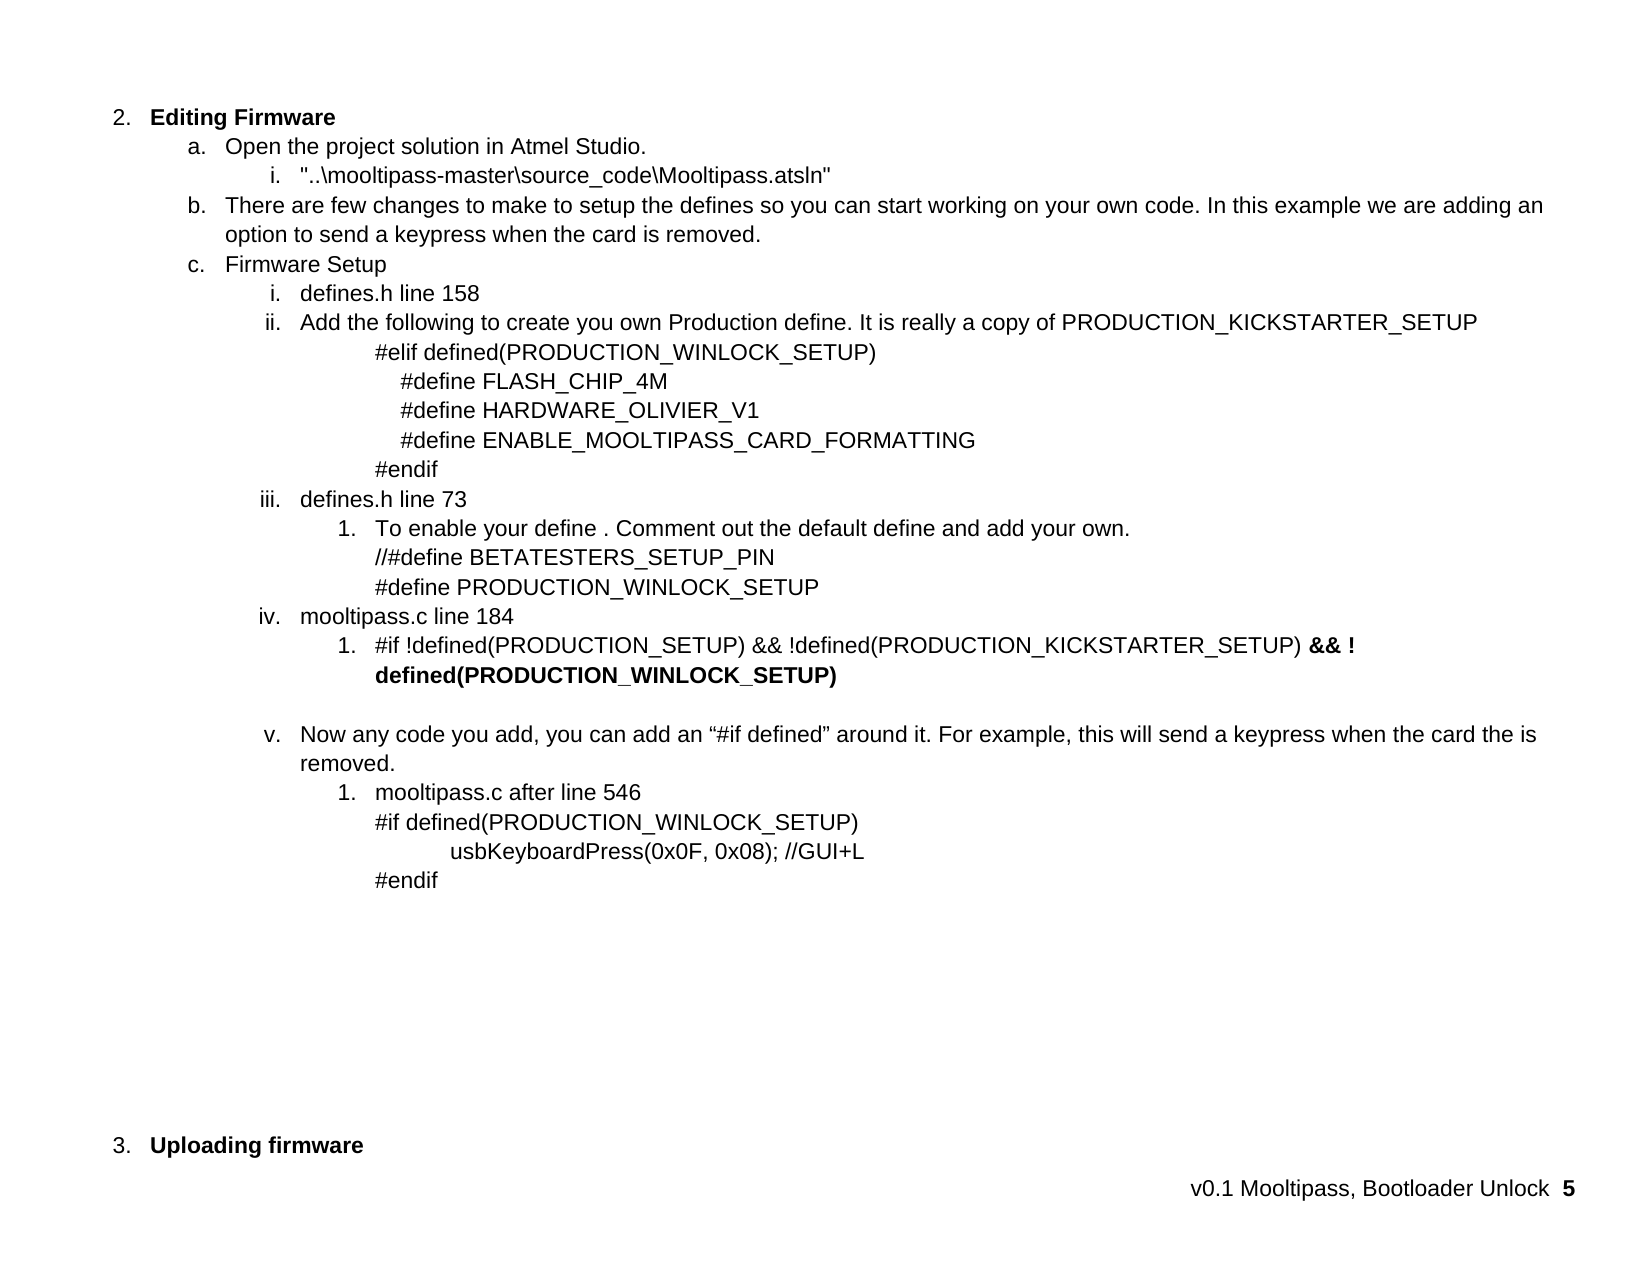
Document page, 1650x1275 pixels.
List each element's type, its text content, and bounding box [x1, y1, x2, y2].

list Add the following to create you own Production define. It is really a copy of PRODUCTION_KICKSTARTER_SETUP [75, 310, 1575, 336]
text //#define BETATESTERS_SETUP_PIN [375, 545, 1575, 571]
list Firmware Setup [187, 251, 1575, 277]
list Uploading firmware [112, 1132, 1575, 1158]
text #define HARDWARE_OLIVIER_V1 [375, 398, 1575, 424]
list defines.h line 73 [75, 486, 1575, 512]
list mooltipass.c after line 546 [337, 780, 1575, 806]
text #define ENABLE_MOOLTIPASS_CARD_FORMATTING [375, 427, 1575, 453]
list mooltipass.c line 184 [75, 604, 1575, 629]
list #if !defined(PRODUCTION_SETUP) && !defined(PRODUCTION_KICKSTARTER_SETUP) && !defined(PRODUCTION_WINLOCK_SETUP) [337, 633, 1575, 688]
list Open the project solution in Atmel Studio. [187, 134, 1575, 159]
text #define FLASH_CHIP_4M [375, 369, 1575, 394]
text #elif defined(PRODUCTION_WINLOCK_SETUP) [375, 339, 1575, 365]
text #endif [375, 868, 1575, 894]
list To enable your define . Comment out the default define and add your own. [337, 516, 1575, 541]
list defines.h line 158 [75, 281, 1575, 306]
text #if defined(PRODUCTION_WINLOCK_SETUP) [375, 809, 1575, 835]
text #define PRODUCTION_WINLOCK_SETUP [375, 574, 1575, 600]
list Editing Firmware [112, 104, 1575, 130]
list There are few changes to make to setup the defines so you can start working on your own code. In this example we are adding an option to send a keypress when the card is removed. [187, 192, 1575, 247]
list "..\mooltipass-master\source_code\Mooltipass.atsln" [75, 163, 1575, 189]
text usbKeyboardPress(0x0F, 0x08); //GUI+L [375, 839, 1575, 864]
text #endif [375, 457, 1575, 482]
list Now any code you add, you can add an “#if defined” around it. For example, this will send a keypress when the card the is removed. [75, 721, 1575, 776]
